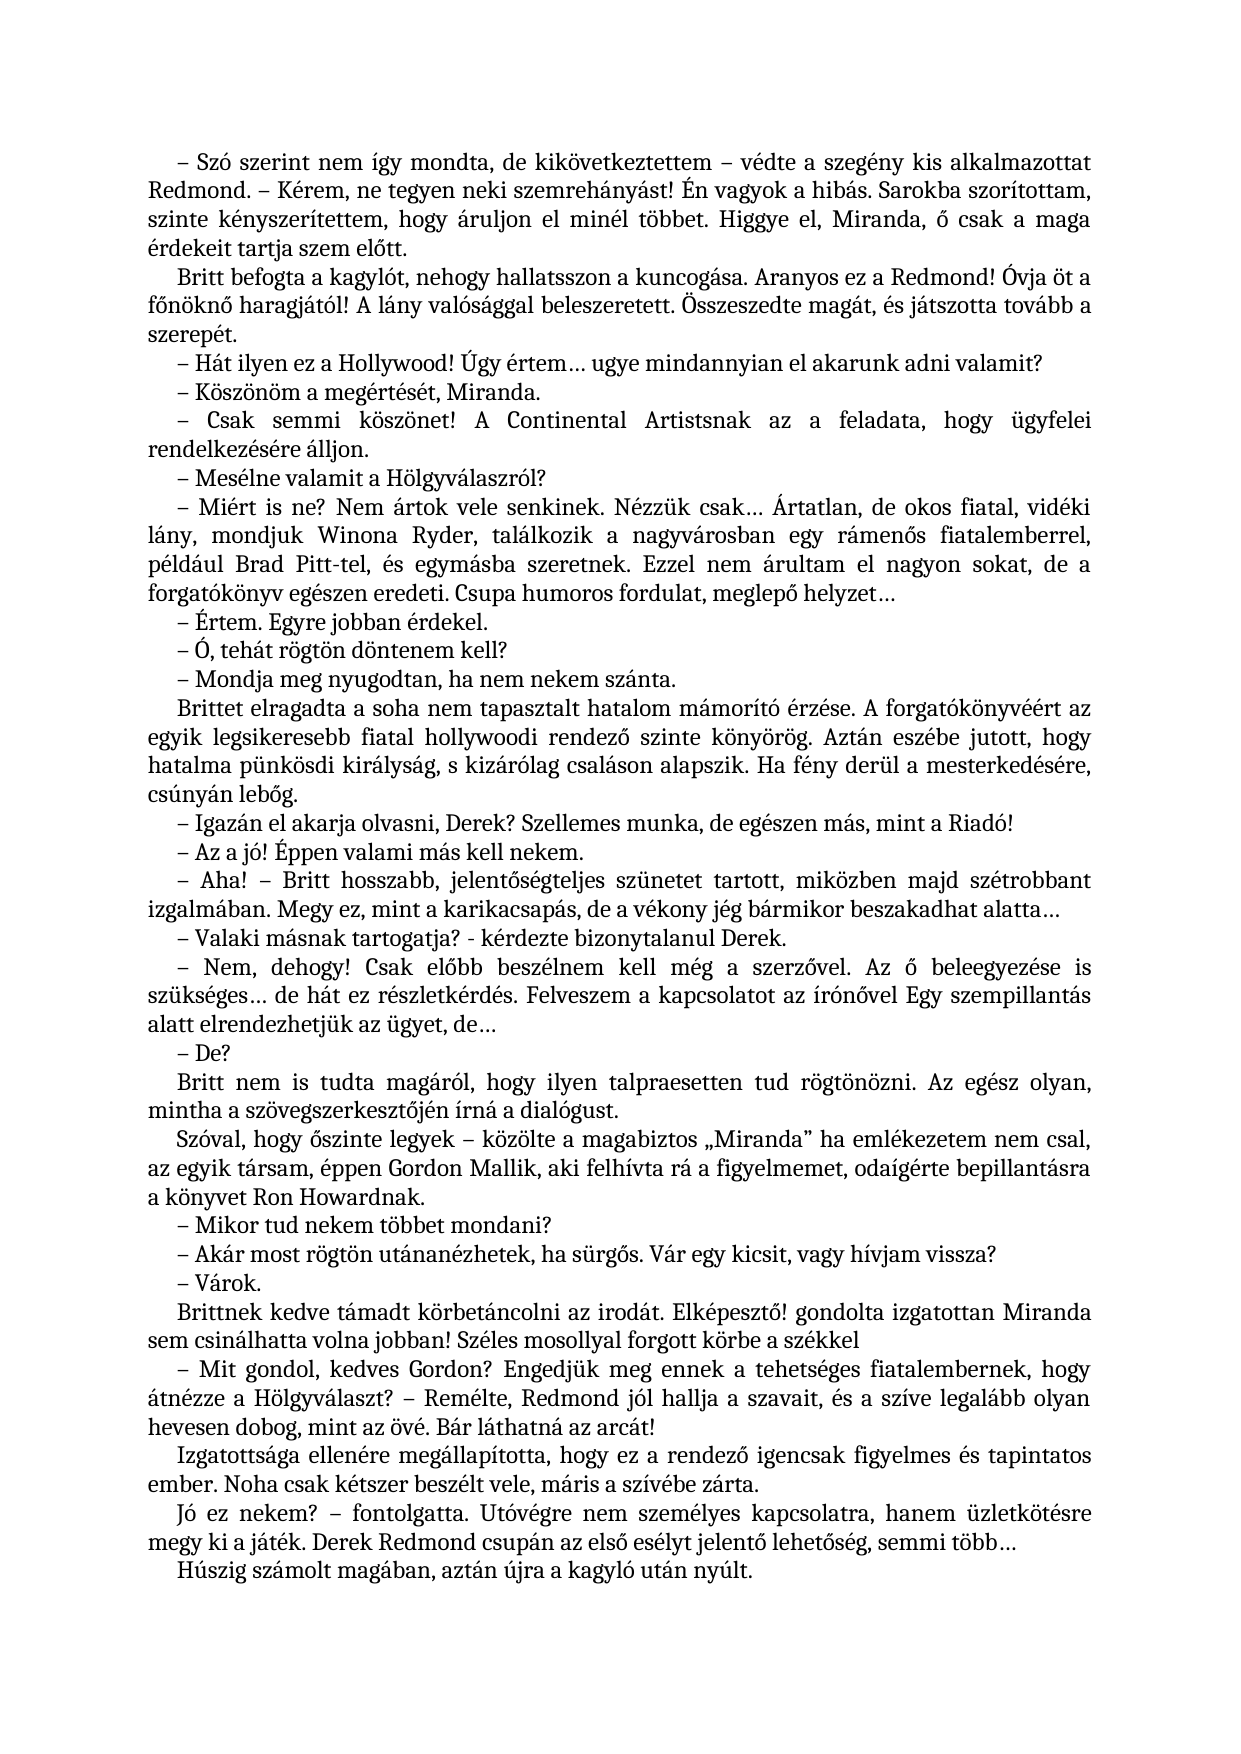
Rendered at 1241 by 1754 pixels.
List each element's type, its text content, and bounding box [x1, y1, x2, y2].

text Britt befogta a kagylót, nehogy hallatsszon a kuncogása. Aranyos ez a Redmond! Óvja öt a főnöknő haragjától! A lány valósággal beleszeretett. Összeszedte magát, és játszotta tovább a szerepét. [148, 263, 1093, 349]
text – Akár most rögtön utánanézhetek, ha sürgős. Vár egy kicsit, vagy hívjam vissza? [148, 1240, 1093, 1269]
text Britt nem is tudta magáról, hogy ilyen talpraesetten tud rögtönözni. Az egész olyan, mintha a szövegszerkesztőjén írná a dialógust. [148, 1068, 1093, 1125]
text Szóval, hogy őszinte legyek – közölte a magabiztos „Miranda” ha emlékezetem nem csal, az egyik társam, éppen Gordon Mallik, aki felhívta rá a figyelmemet, odaígérte bepillantásra a könyvet Ron Howardnak. [148, 1125, 1093, 1211]
text Izgatottsága ellenére megállapította, hogy ez a rendező igencsak figyelmes és tapintatos ember. Noha csak kétszer beszélt vele, máris a szívébe zárta. [148, 1441, 1093, 1499]
text Húszig számolt magában, aztán újra a kagyló után nyúlt. [148, 1556, 1093, 1585]
text – Köszönöm a megértését, Miranda. [148, 378, 1093, 406]
text Jó ez nekem? – fontolgatta. Utóvégre nem személyes kapcsolatra, hanem üzletkötésre megy ki a játék. Derek Redmond csupán az első esélyt jelentő lehetőség, semmi több… [148, 1499, 1093, 1556]
text – Miért is ne? Nem ártok vele senkinek. Nézzük csak… Ártatlan, de okos fiatal, vidéki lány, mondjuk Winona Ryder, találkozik a nagyvárosban egy rámenős fiatalemberrel, például Brad Pitt-tel, és egymásba szeretnek. Ezzel nem árultam el nagyon sokat, de a forgatókönyv egészen eredeti. Csupa humoros fordulat, meglepő helyzet… [148, 493, 1093, 608]
text – Értem. Egyre jobban érdekel. [148, 608, 1093, 636]
text – Ó, tehát rögtön döntenem kell? [148, 636, 1093, 665]
text Brittet elragadta a soha nem tapasztalt hatalom mámorító érzése. A forgatókönyvéért az egyik legsikeresebb fiatal hollywoodi rendező szinte könyörög. Aztán eszébe jutott, hogy hatalma pünkösdi királyság, s kizárólag csaláson alapszik. Ha fény derül a mesterkedésére, csúnyán lebőg. [148, 694, 1093, 809]
text – Mesélne valamit a Hölgyválaszról? [148, 464, 1093, 493]
text – Mondja meg nyugodtan, ha nem nekem szánta. [148, 665, 1093, 694]
text – De? [148, 1039, 1093, 1068]
text – Az a jó! Éppen valami más kell nekem. [148, 838, 1093, 866]
text – Aha! – Britt hosszabb, jelentőségteljes szünetet tartott, miközben majd szétrobbant izgalmában. Megy ez, mint a karikacsapás, de a vékony jég bármikor beszakadhat alatta… [148, 866, 1093, 924]
text – Mit gondol, kedves Gordon? Engedjük meg ennek a tehetséges fiatalembernek, hogy átnézze a Hölgyválaszt? – Remélte, Redmond jól hallja a szavait, és a szíve legalább olyan hevesen dobog, mint az övé. Bár láthatná az arcát! [148, 1355, 1093, 1441]
text – Igazán el akarja olvasni, Derek? Szellemes munka, de egészen más, mint a Riadó! [148, 809, 1093, 838]
text – Valaki másnak tartogatja? - kérdezte bizonytalanul Derek. [148, 924, 1093, 953]
text Brittnek kedve támadt körbetáncolni az irodát. Elképesztő! gondolta izgatottan Miranda sem csinálhatta volna jobban! Széles mosollyal forgott körbe a székkel [148, 1298, 1093, 1355]
text – Várok. [148, 1269, 1093, 1298]
text – Mikor tud nekem többet mondani? [148, 1211, 1093, 1240]
text – Hát ilyen ez a Hollywood! Úgy értem… ugye mindannyian el akarunk adni valamit? [148, 349, 1093, 378]
text – Szó szerint nem így mondta, de kikövetkeztettem – védte a szegény kis alkalmazottat Redmond. – Kérem, ne tegyen neki szemrehányást! Én vagyok a hibás. Sarokba szorítottam, szinte kényszerítettem, hogy áruljon el minél többet. Higgye el, Miranda, ő csak a maga érdekeit tartja szem előtt. [148, 148, 1093, 263]
text – Csak semmi köszönet! A Continental Artistsnak az a feladata, hogy ügyfelei rendelkezésére álljon. [148, 406, 1093, 464]
text – Nem, dehogy! Csak előbb beszélnem kell még a szerzővel. Az ő beleegyezése is szükséges… de hát ez részletkérdés. Felveszem a kapcsolatot az írónővel Egy szempillantás alatt elrendezhetjük az ügyet, de… [148, 953, 1093, 1039]
